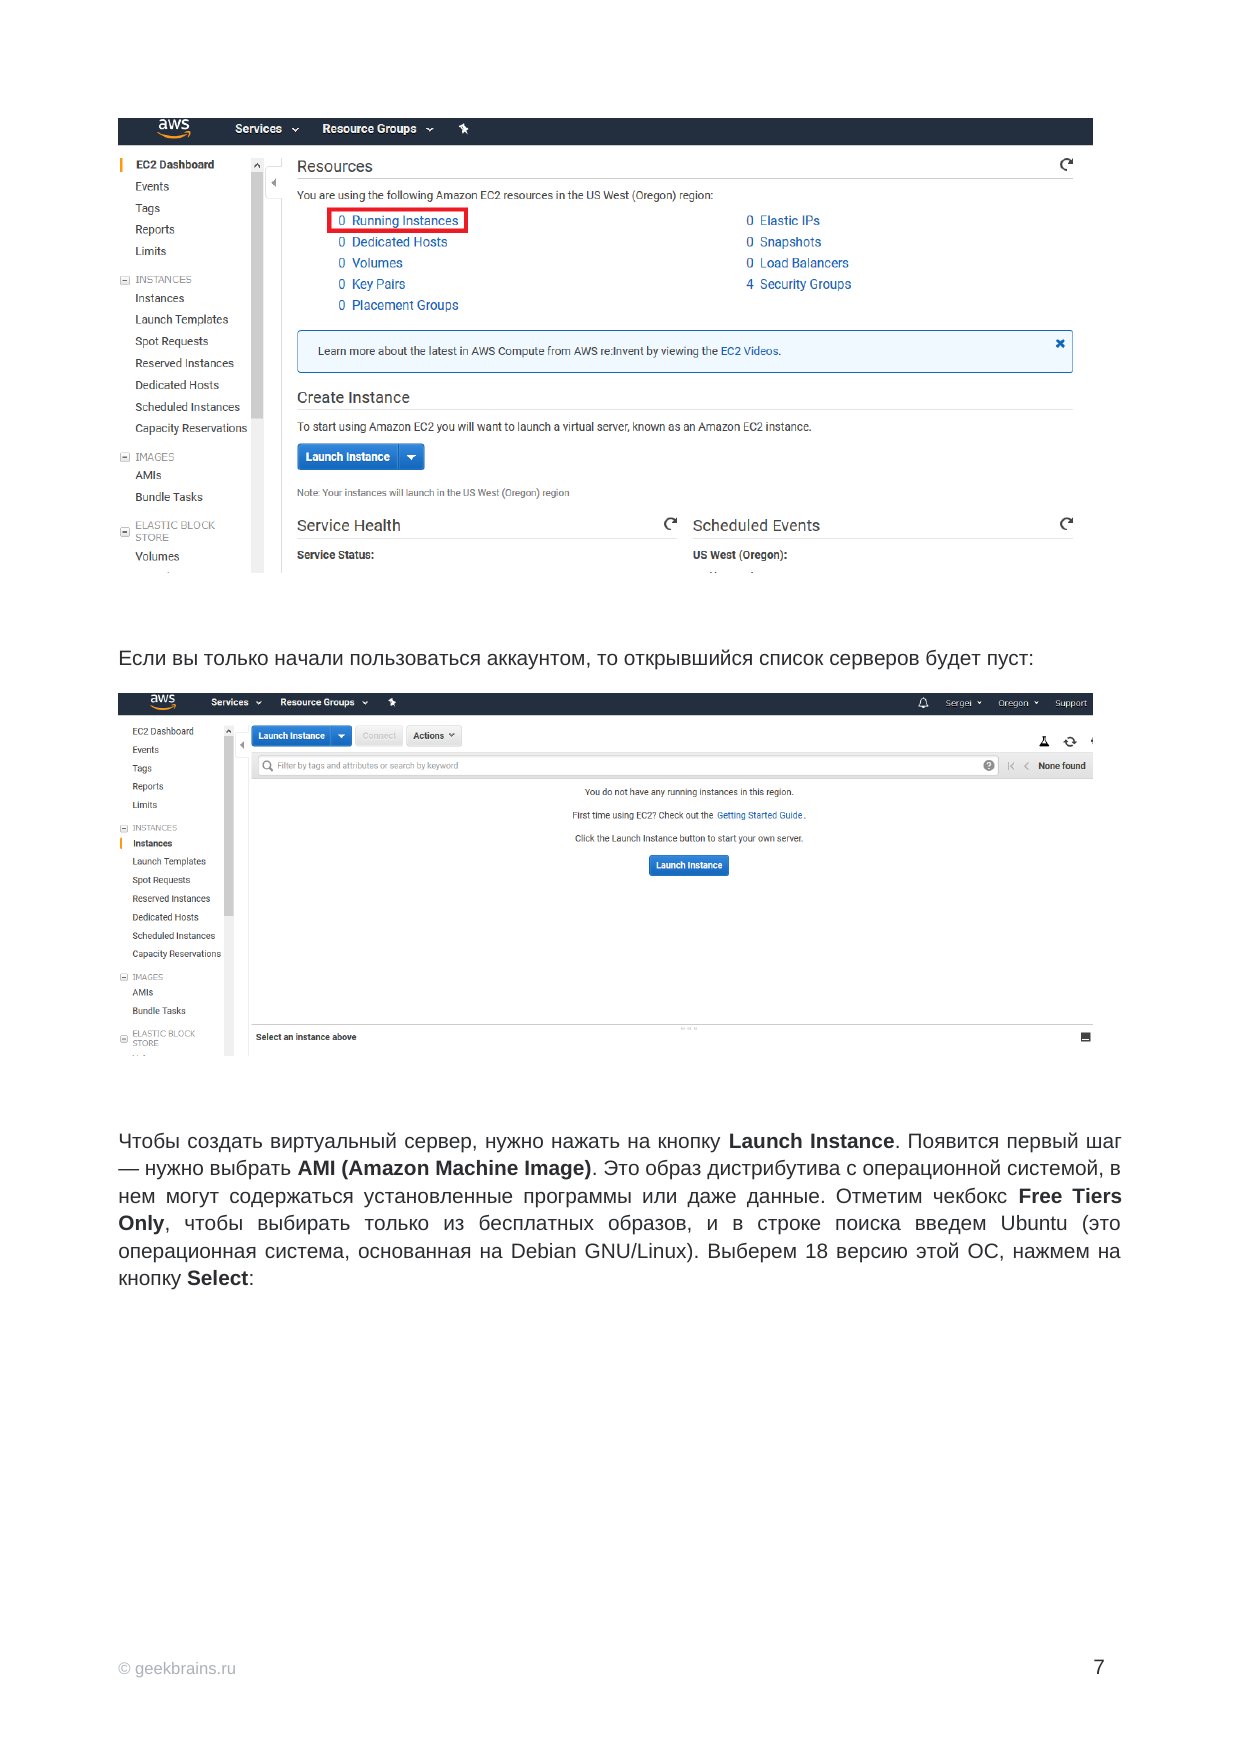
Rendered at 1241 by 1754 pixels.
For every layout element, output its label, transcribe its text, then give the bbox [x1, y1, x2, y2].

picture [118, 693, 1093, 1056]
text Если вы только начали пользоваться аккаунтом, то открывшийся список серверов будет пуст: [118, 645, 1122, 669]
picture [118, 118, 1093, 573]
text Чтобы создать виртуальный сервер, нужно нажать на кнопку Launch Instance. Появится первый шаг — нужно выбрать AMI (Amazon Machine Image). Это образ дистрибутива с операционной системой, в нем могут содержаться установленные программы или даже данные. Отметим чекбокс Free Tiers Only, чтобы выбирать только из бесплатных образов, и в строке поиска введем Ubuntu (это операционная система, основанная на Debian GNU/Linux). Выберем 18 версию этой ОС, нажмем на кнопку Select: [118, 1128, 1122, 1290]
